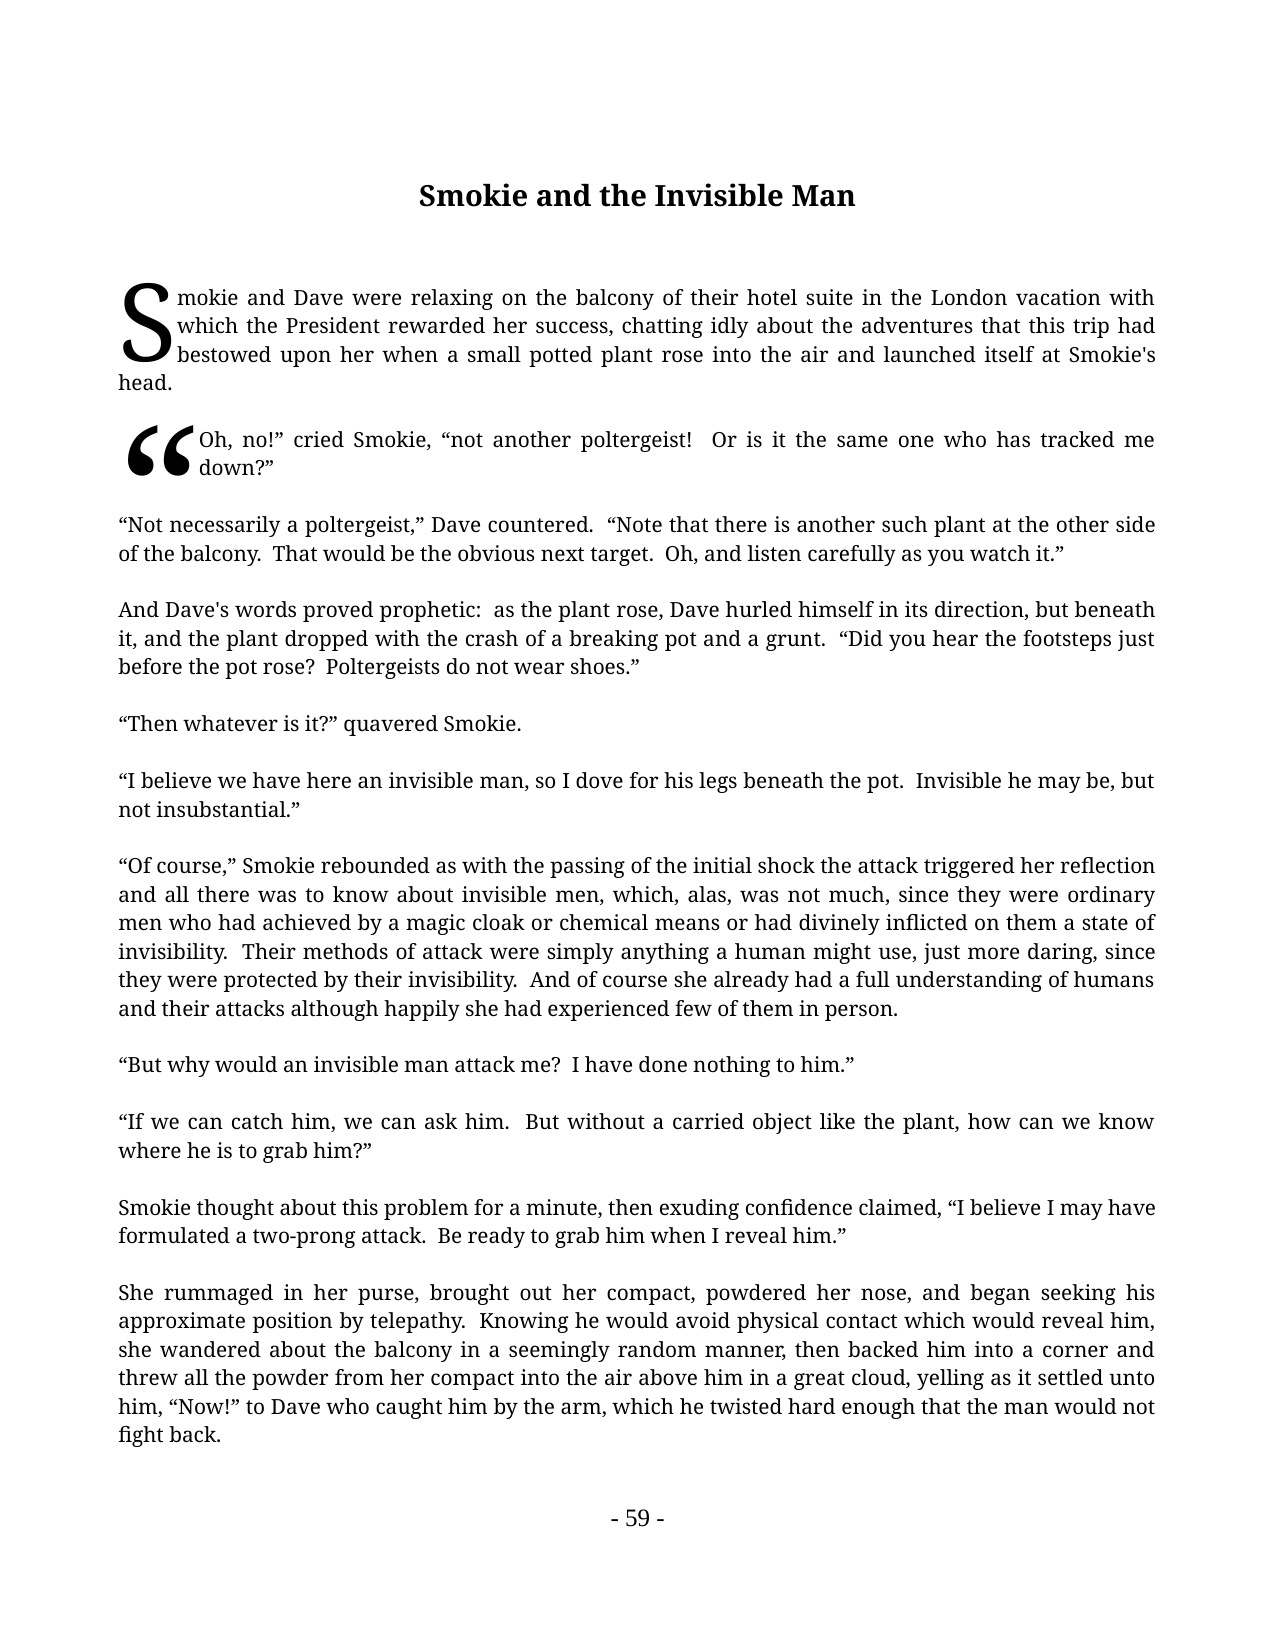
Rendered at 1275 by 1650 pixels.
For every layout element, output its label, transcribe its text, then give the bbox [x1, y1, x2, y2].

text Smokie and Dave were relaxing on the balcony of their hotel suite in the London vacation with which the President rewarded her success, chatting idly about the adventures that this trip had bestowed upon her when a small potted plant rose into the air and launched itself at Smokie's head. [118, 283, 1157, 397]
text “But why would an invisible man attack me? I have done nothing to him.” [118, 1051, 1157, 1079]
text “I believe we have here an invisible man, so I dove for his legs beneath the pot. Invisible he may be, but not insubstantial.” [118, 766, 1157, 823]
text Smokie thought about this problem for a minute, then exuding confidence claimed, “I believe I may have formulated a two-prong attack. Be ready to grab him when I reveal him.” [118, 1193, 1157, 1250]
text Smokie and the Invisible Man [118, 175, 1157, 215]
text “Oh, no!” cried Smokie, “not another poltergeist! Or is it the same one who has tracked me down?” [118, 425, 1157, 482]
text And Dave's words proved prophetic: as the plant rose, Dave hurled himself in its direction, but beneath it, and the plant dropped with the crash of a breaking pot and a grunt. “Did you hear the footsteps just before the pot rose? Poltergeists do not wear shoes.” [118, 596, 1157, 681]
text “If we can catch him, we can ask him. But without a carried object like the plant, how can we know where he is to grab him?” [118, 1107, 1157, 1164]
text “Then whatever is it?” quavered Smokie. [118, 709, 1157, 738]
text She rummaged in her purse, brought out her compact, powdered her nose, and began seeking his approximate position by telepathy. Knowing he would avoid physical contact which would reveal him, she wandered about the balcony in a seemingly random manner, then backed him into a corner and threw all the powder from her compact into the air above him in a great cloud, yelling as it settled unto him, “Now!” to Dave who caught him by the arm, which he twisted hard enough that the man would not fight back. [118, 1278, 1157, 1449]
text “Of course,” Smokie rebounded as with the passing of the initial shock the attack triggered her reflection and all there was to know about invisible men, which, alas, was not much, since they were ordinary men who had achieved by a magic cloak or chemical means or had divinely inflicted on them a state of invisibility. Their methods of attack were simply anything a human might use, just more daring, since they were protected by their invisibility. And of course she already had a full understanding of humans and their attacks although happily she had experienced few of them in person. [118, 852, 1157, 1022]
text “Not necessarily a poltergeist,” Dave countered. “Note that there is another such plant at the other side of the balcony. That would be the obvious next target. Oh, and listen carefully as you watch it.” [118, 510, 1157, 567]
